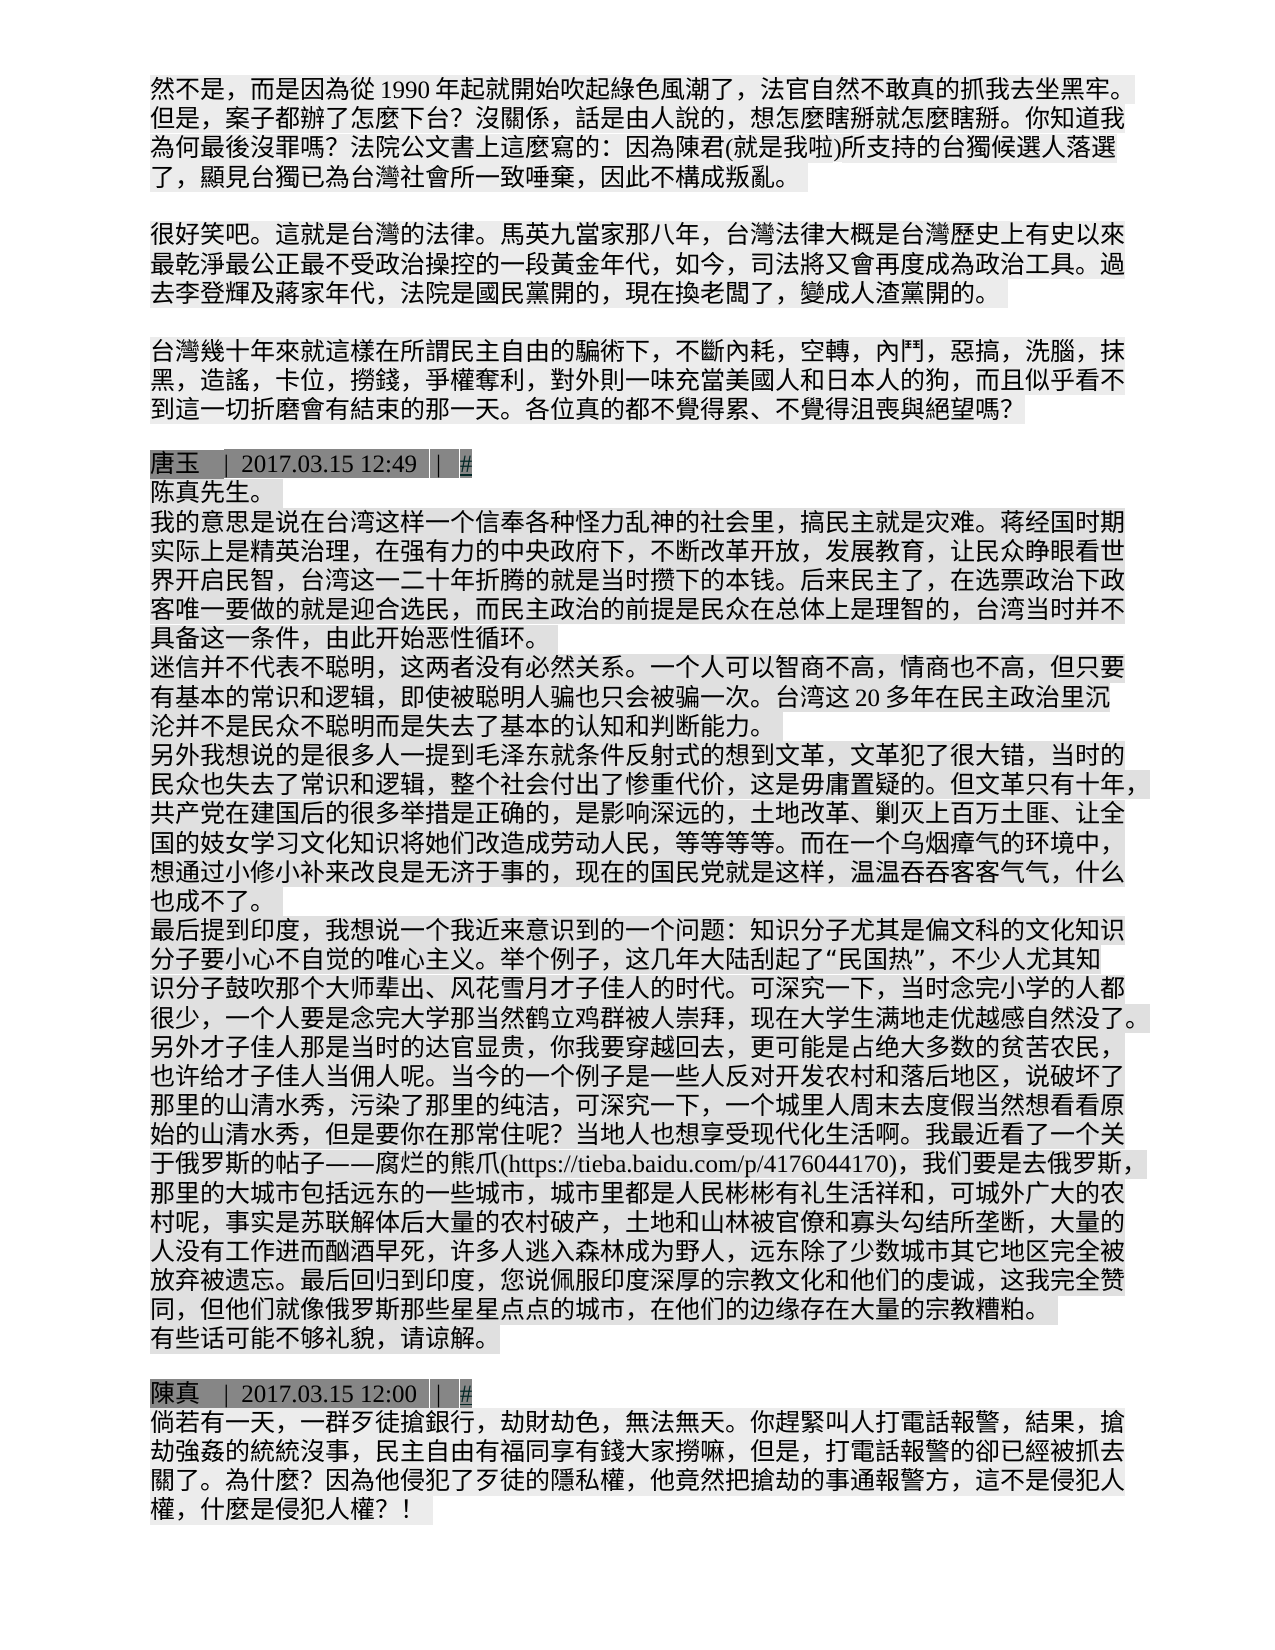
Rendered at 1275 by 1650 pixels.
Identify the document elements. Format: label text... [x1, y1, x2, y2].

text (續) 台灣長年以來可悲之處在於，所有道理或理想都只是一種藉口，一種鬥爭工具。一個人事物的後果並不是看是非，而是看權力大小，看關係，看風向。比方說阿扁的兒子和媳婦至今逍遙法外，為什麼？他們所犯全屬重罪，不是應該坐穿牢底嗎？當然不會。為什麼？因為這是綠營的天下。你看，綠營高層的人是怎麼說的，他們公開說：來啊！來抓啊！有種來抓陳致中啊！有種來抓阿扁啊！並且放話說以後看哪個法官或檢察官敢辦綠營的人，你有種就給我試試看。 今天倘若是馬英九一家人貪污而且貪污到那樣一種無法無天的地步，然後藍營的高層得意地公開放話說："來啊！來抓啊！有種來抓啊！" 並且放話說，"以後看哪個法官或檢察官敢辦藍營的人，你有種就給我試試看。" 你能想像這種事嗎？不可能發生對不對。為什麼，因為這是綠營的天下，整個島一片綠油油，台灣人向來不會在乎什麼是非公義。當然，你也許會說你很在乎，但是，在乎在你心裏頭，根本無人知曉，有意義嗎？ 我當年罪行罄竹難書，為什麼沒去坐牢？為什麼？是因為法官真的發現我是清白的嗎？當然不是，而是因為從1990年起就開始吹起綠色風潮了，法官自然不敢真的抓我去坐黑牢。但是，案子都辦了怎麼下台？沒關係，話是由人說的，想怎麼瞎掰就怎麼瞎掰。你知道我為何最後沒罪嗎？法院公文書上這麼寫的：因為陳君(就是我啦)所支持的台獨候選人落選了，顯見台獨已為台灣社會所一致唾棄，因此不構成叛亂。 很好笑吧。這就是台灣的法律。馬英九當家那八年，台灣法律大概是台灣歷史上有史以來最乾淨最公正最不受政治操控的一段黃金年代，如今，司法將又會再度成為政治工具。過去李登輝及蔣家年代，法院是國民黨開的，現在換老闆了，變成人渣黨開的。 台灣幾十年來就這樣在所謂民主自由的騙術下，不斷內耗，空轉，內鬥，惡搞，洗腦，抹黑，造謠，卡位，撈錢，爭權奪利，對外則一味充當美國人和日本人的狗，而且似乎看不到這一切折磨會有結束的那一天。各位真的都不覺得累、不覺得沮喪與絕望嗎？ [150, 75, 1125, 424]
text 唐玉 | 2017.03.15 12:49 | # [150, 449, 1125, 479]
text 陈真先生。 我的意思是说在台湾这样一个信奉各种怪力乱神的社会里，搞民主就是灾难。蒋经国时期实际上是精英治理，在强有力的中央政府下，不断改革开放，发展教育，让民众睁眼看世界开启民智，台湾这一二十年折腾的就是当时攒下的本钱。后来民主了，在选票政治下政客唯一要做的就是迎合选民，而民主政治的前提是民众在总体上是理智的，台湾当时并不具备这一条件，由此开始恶性循环。 迷信并不代表不聪明，这两者没有必然关系。一个人可以智商不高，情商也不高，但只要有基本的常识和逻辑，即使被聪明人骗也只会被骗一次。台湾这20多年在民主政治里沉沦并不是民众不聪明而是失去了基本的认知和判断能力。 另外我想说的是很多人一提到毛泽东就条件反射式的想到文革，文革犯了很大错，当时的民众也失去了常识和逻辑，整个社会付出了惨重代价，这是毋庸置疑的。但文革只有十年，共产党在建国后的很多举措是正确的，是影响深远的，土地改革、剿灭上百万土匪、让全国的妓女学习文化知识将她们改造成劳动人民，等等等等。而在一个乌烟瘴气的环境中，想通过小修小补来改良是无济于事的，现在的国民党就是这样，温温吞吞客客气气，什么也成不了。 最后提到印度，我想说一个我近来意识到的一个问题：知识分子尤其是偏文科的文化知识分子要小心不自觉的唯心主义。举个例子，这几年大陆刮起了“民国热”，不少人尤其知识分子鼓吹那个大师辈出、风花雪月才子佳人的时代。可深究一下，当时念完小学的人都很少，一个人要是念完大学那当然鹤立鸡群被人崇拜，现在大学生满地走优越感自然没了。另外才子佳人那是当时的达官显贵，你我要穿越回去，更可能是占绝大多数的贫苦农民，也许给才子佳人当佣人呢。当今的一个例子是一些人反对开发农村和落后地区，说破坏了那里的山清水秀，污染了那里的纯洁，可深究一下，一个城里人周末去度假当然想看看原始的山清水秀，但是要你在那常住呢？当地人也想享受现代化生活啊。我最近看了一个关于俄罗斯的帖子——腐烂的熊爪(https://tieba.baidu.com/p/4176044170)，我们要是去俄罗斯，那里的大城市包括远东的一些城市，城市里都是人民彬彬有礼生活祥和，可城外广大的农村呢，事实是苏联解体后大量的农村破产，土地和山林被官僚和寡头勾结所垄断，大量的人没有工作进而酗酒早死，许多人逃入森林成为野人，远东除了少数城市其它地区完全被放弃被遗忘。最后回归到印度，您说佩服印度深厚的宗教文化和他们的虔诚，这我完全赞同，但他们就像俄罗斯那些星星点点的城市，在他们的边缘存在大量的宗教糟粕。 有些话可能不够礼貌，请谅解。 [150, 479, 1125, 1354]
text 倘若有一天，一群歹徒搶銀行，劫財劫色，無法無天。你趕緊叫人打電話報警，結果，搶劫強姦的統統沒事，民主自由有福同享有錢大家撈嘛，但是，打電話報警的卻已經被抓去關了。為什麼？因為他侵犯了歹徒的隱私權，他竟然把搶劫的事通報警方，這不是侵犯人權，什麼是侵犯人權？！ 接著，那個叫人趕緊打電話報警的民眾，雖然沒有直接侵犯搶匪的人權，但顯然還是間接侵犯了，叫唆他人洩露了歹徒搶銀行的隱私權及名譽權，所以也是有罪，應該繩之以法。這個民眾，就叫做馬英九。這時候，你還想要 "證明" 自己的 "清白" 嗎？證明你沒有侵犯歹徒犯案的隱私權及名譽權？蠢也不要蠢成這樣啊。 1989年，我被國民黨以煽惑內亂罪移送法辦，而且還被限制出境，原本想一畢業就出國留學，這下也留不成了，連醫生也差點當不成，只能靠四處借錢維生。當時，美國學界一些台灣人，請人偷偷傳話，問我有無意願偷渡出境，尋求政治庇護？他們還說，如果我想在海外繼續念書，從事研究，他們在學費上及申請學校方面都可幫忙。我想起了蘇格拉底，所以連想都沒想就拒絕了。 但是，另一方面，就算自願從容就義的蘇格拉底，也不至於笨到想在法庭上 "證明" 自己的 "清白"吧，證明他的確沒有蠱惑人心、沒有不敬神明？我的案子也一樣，不但罪證確鑿，而且 "犯罪" 事實簡直罄竹難書。比方說，我在選舉台上為當時首次推出的 "新國家連線" 立委候選人助選，我說，大家應該用選票讓國民黨下台。這犯了什麼罪你知道嗎？這叫做 "企圖推翻政府"。可是，企圖用選票推翻政府倘若是一種罪，那何必選舉？選舉不就是有可能更換政府嗎？ 我的犯罪事實真是很可怕，數都數不清，天理難容，比方說我寫的 "台灣兒童人權報告" 講到台灣雛妓等販賣人口問題十分嚴重，台灣的小孩生病家長沒錢醫，一年因此死五千人，被聯合國的一篇報告所引用，這犯了什麼罪你知道嗎？這叫做 "挑撥政府與人民的感情，破壞國家形象"。 至於主張台獨，這就不用說了，這是得槍斃的，罪名叫 "企圖分裂國土"。林林總總一堆犯罪事實，那我該怎麼做呢？上法院 "證明" 我的 "清白" 嗎？陳菊當時叫我一定要出庭受審，不要抵抗(那時很多黨外 "同志" 好像很期待我步上剛自焚不久的鄭南榕的腳步)。她說，我應該主張這些都只是言論自由，意思是說，就跟法官說我只是說說而已，不能當真。我跟陳菊說，我不可能出庭，而且我也不是在行使什麼言論自由，我說的每一句話全都是當真的。 那時候，我已經開始在醫院當實習醫師，好長一段時間經常後面都有人跟著，製造一種準備隨時拘提的恐怖氣氛。後來看威脅不成，就改成談條件，情治單位經常打電話來醫院找我說，只要我願意出庭，願意給他們一個面子，他們保證會對我很禮遇，而且保證不會有事。你很難想像吧，這還像個司法嗎？這是黑社會的幹法吧，什麼 "給個面子"。 我不勝其擾，於是就在黨外雜誌上寫了一篇聲明，標題是 "向不義的政權叛亂，是一個正直公民應盡的義務"，我在聲明書中說，我已經做了我應該做的，這案子對我來說已經結束，至於統治者想要對我做些什麼就儘管做，但不要期待我會陪著玩那樣一種自欺欺人的司法遊戲。 所謂民主自由與人權等等這些東西，不但很容易拿來利用，當成打擊異己的工具，而且很脆弱，一個不注意，就會回到原點。現在恐怕不只回到原點，而是打算回到東廠錦衣衛的年代了。 我始終相信我當年被列為叛國犯罪事實的一段演講，我曾經在一場演講中跟台下群眾說："對於一個不義的政權叛亂，是一個正直公民應盡的義務"。你不要以為那些所謂良善的東西就長在樹上，想吃就能吃，或是自己會從天上掉下來。那是不可能的，就跟麵包不會從天上掉下來一樣。而且，你也不該總是期待別人來替你做你自己應該做的事。 [150, 1408, 1125, 1553]
text 陳真 | 2017.03.15 12:00 | # [150, 1379, 1125, 1408]
